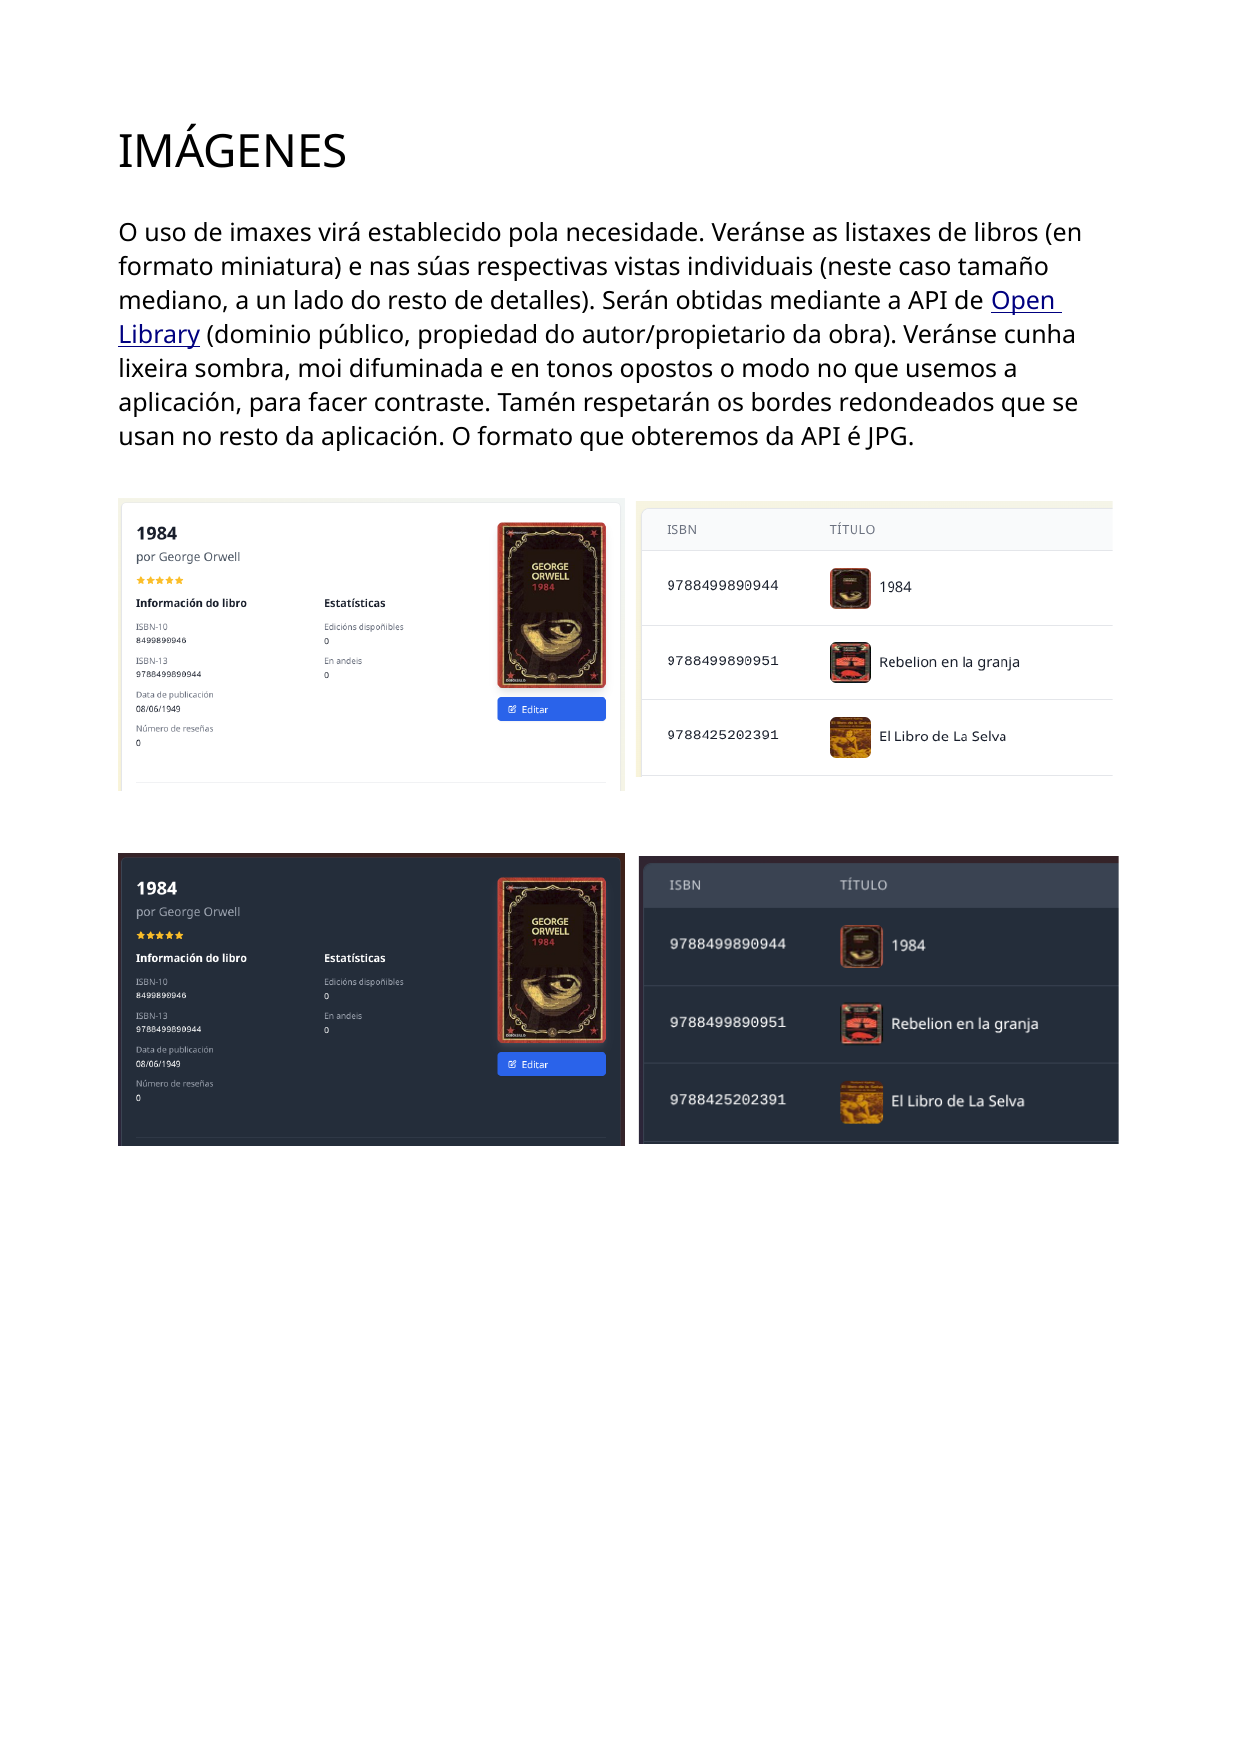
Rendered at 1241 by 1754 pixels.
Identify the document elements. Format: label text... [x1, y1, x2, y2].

picture [638, 856, 1119, 1144]
picture [118, 853, 625, 1146]
picture [118, 498, 625, 791]
text O uso de imaxes virá establecido pola necesidade. Veránse as listaxes de libros (en formato miniatura) e nas súas respectivas vistas individuais (neste caso tamaño mediano, a un lado do resto de detalles). Serán obtidas mediante a API de Open Library (dominio público, propiedad do autor/propietario da obra). Veránse cunha lixeira sombra, moi difuminada e en tonos opostos o modo no que usemos a aplicación, para facer contraste. Tamén respetarán os bordes redondeados que se usan no resto da aplicación. O formato que obteremos da API é JPG. [118, 214, 1122, 453]
picture [635, 501, 1113, 777]
text IMÁGENES [118, 118, 1122, 181]
